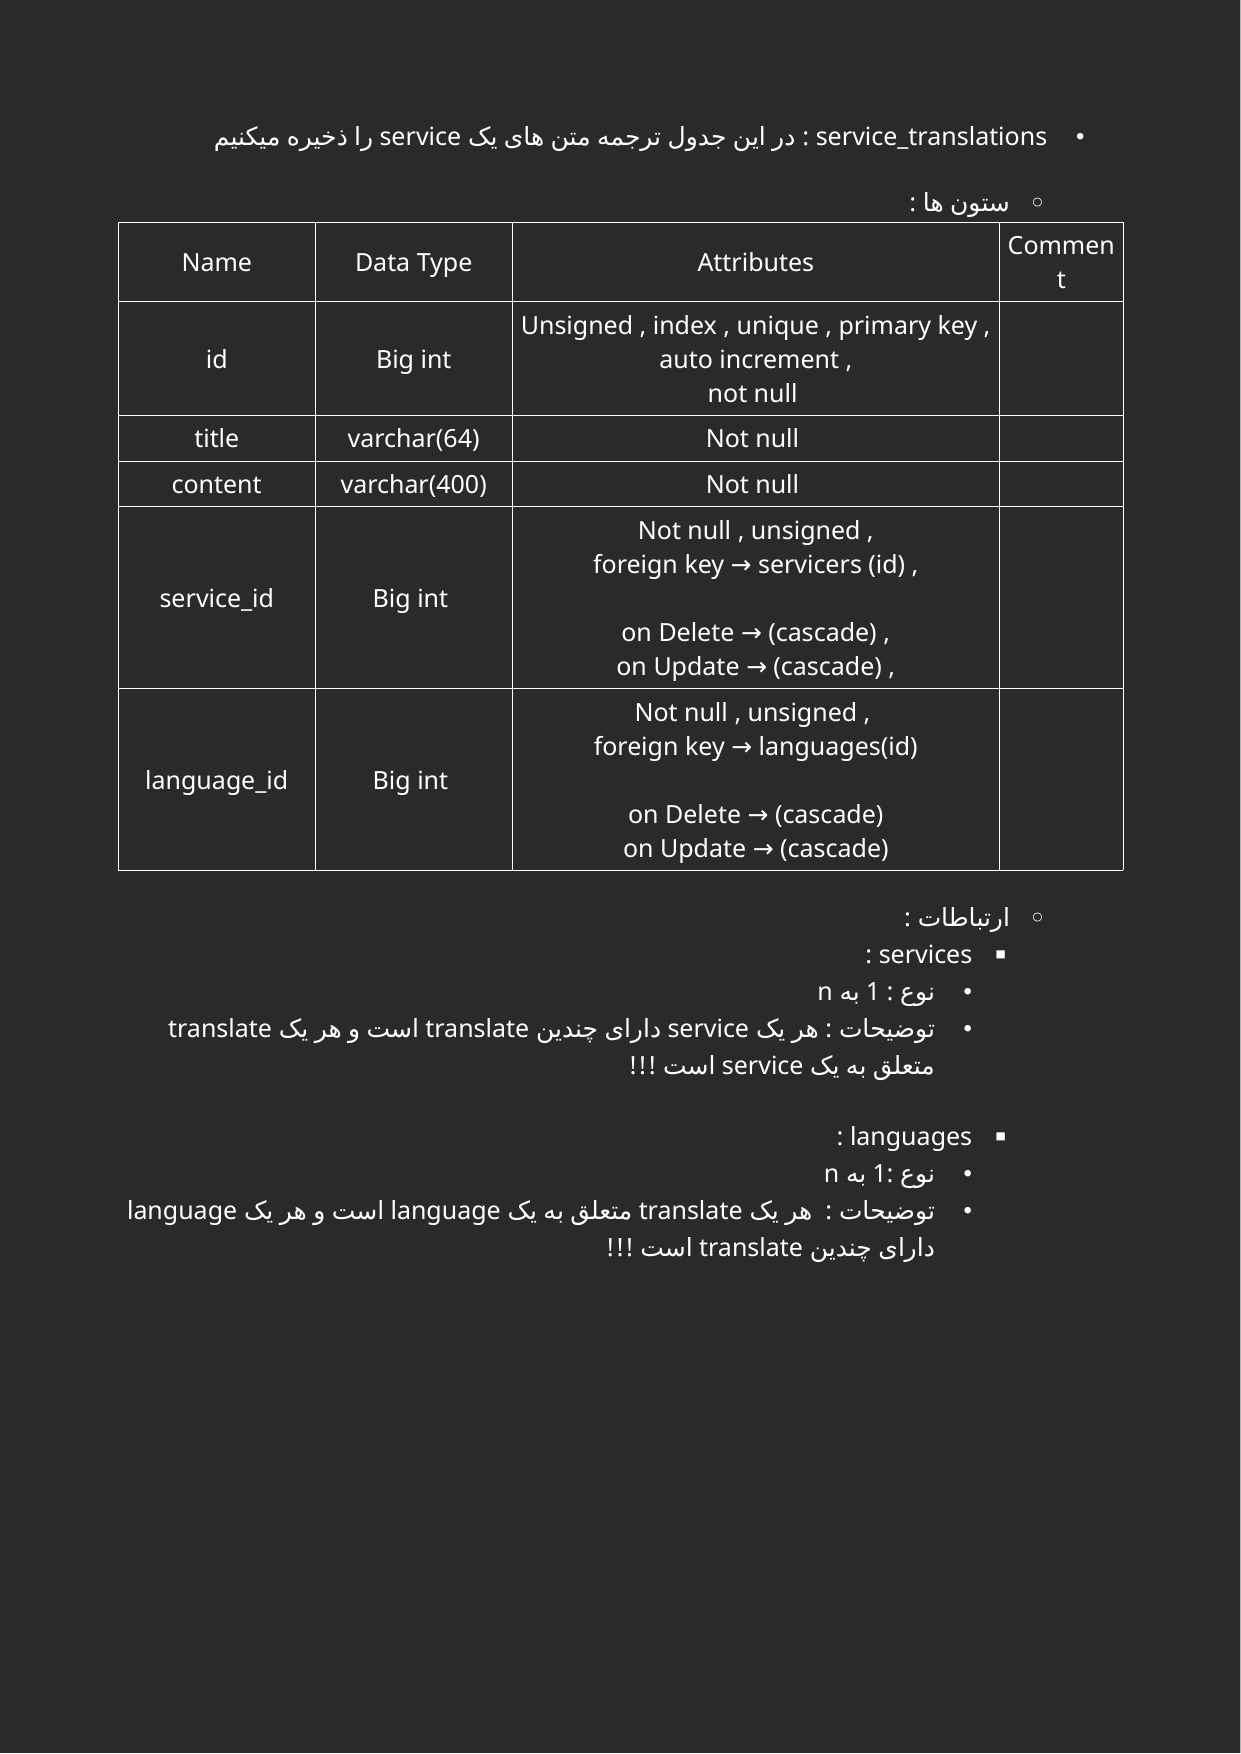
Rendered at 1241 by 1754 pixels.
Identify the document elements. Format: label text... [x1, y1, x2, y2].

list توضیحات : هر یک translate متعلق به یک language است و هر یک language دارای چندین translate است !!! [118, 1193, 972, 1267]
table_header Comment [1000, 223, 1123, 301]
list services : [118, 937, 1010, 974]
table_cell Not null [513, 416, 999, 461]
list نوع :‌1 به n [118, 1156, 972, 1193]
table_cell Not null , unsigned , foreign key → servicers (id) , on Delete → (cascade) , on Update → (cascade) , [513, 507, 999, 688]
list نوع : 1 به n [118, 974, 972, 1011]
table_header Data Type [316, 223, 512, 301]
table_cell Big int [316, 507, 512, 688]
table_cell [1000, 462, 1123, 506]
table_header Name [119, 223, 315, 301]
table_cell [1000, 689, 1123, 870]
table_cell [1000, 302, 1123, 415]
list service_translations : در این جدول ترجمه متن های یک service را ذخیره میکنیم [118, 118, 1085, 155]
list ستون ها :‌ [118, 189, 1047, 222]
table_cell language_id [119, 689, 315, 870]
table_cell varchar(400) [316, 462, 512, 506]
table_cell id [119, 302, 315, 415]
table_header Attributes [513, 223, 999, 301]
list ارتباطات :‌ [118, 904, 1047, 937]
table_cell Not null , unsigned , foreign key → languages(id) on Delete → (cascade) on Update → (cascade) [513, 689, 999, 870]
table_cell Big int [316, 689, 512, 870]
table_cell [1000, 507, 1123, 688]
table_cell varchar(64) [316, 416, 512, 461]
table_cell service_id [119, 507, 315, 688]
table_cell Unsigned , index , unique , primary key , auto increment , not null [513, 302, 999, 415]
table_cell [1000, 416, 1123, 461]
table_cell content [119, 462, 315, 506]
list languages : [118, 1119, 1010, 1156]
list توضیحات :‌ هر یک service دارای چندین translate است و هر یک translate متعلق به یک service است !!! [118, 1011, 972, 1085]
table_cell Big int [316, 302, 512, 415]
table_cell title [119, 416, 315, 461]
table_cell Not null [513, 462, 999, 506]
